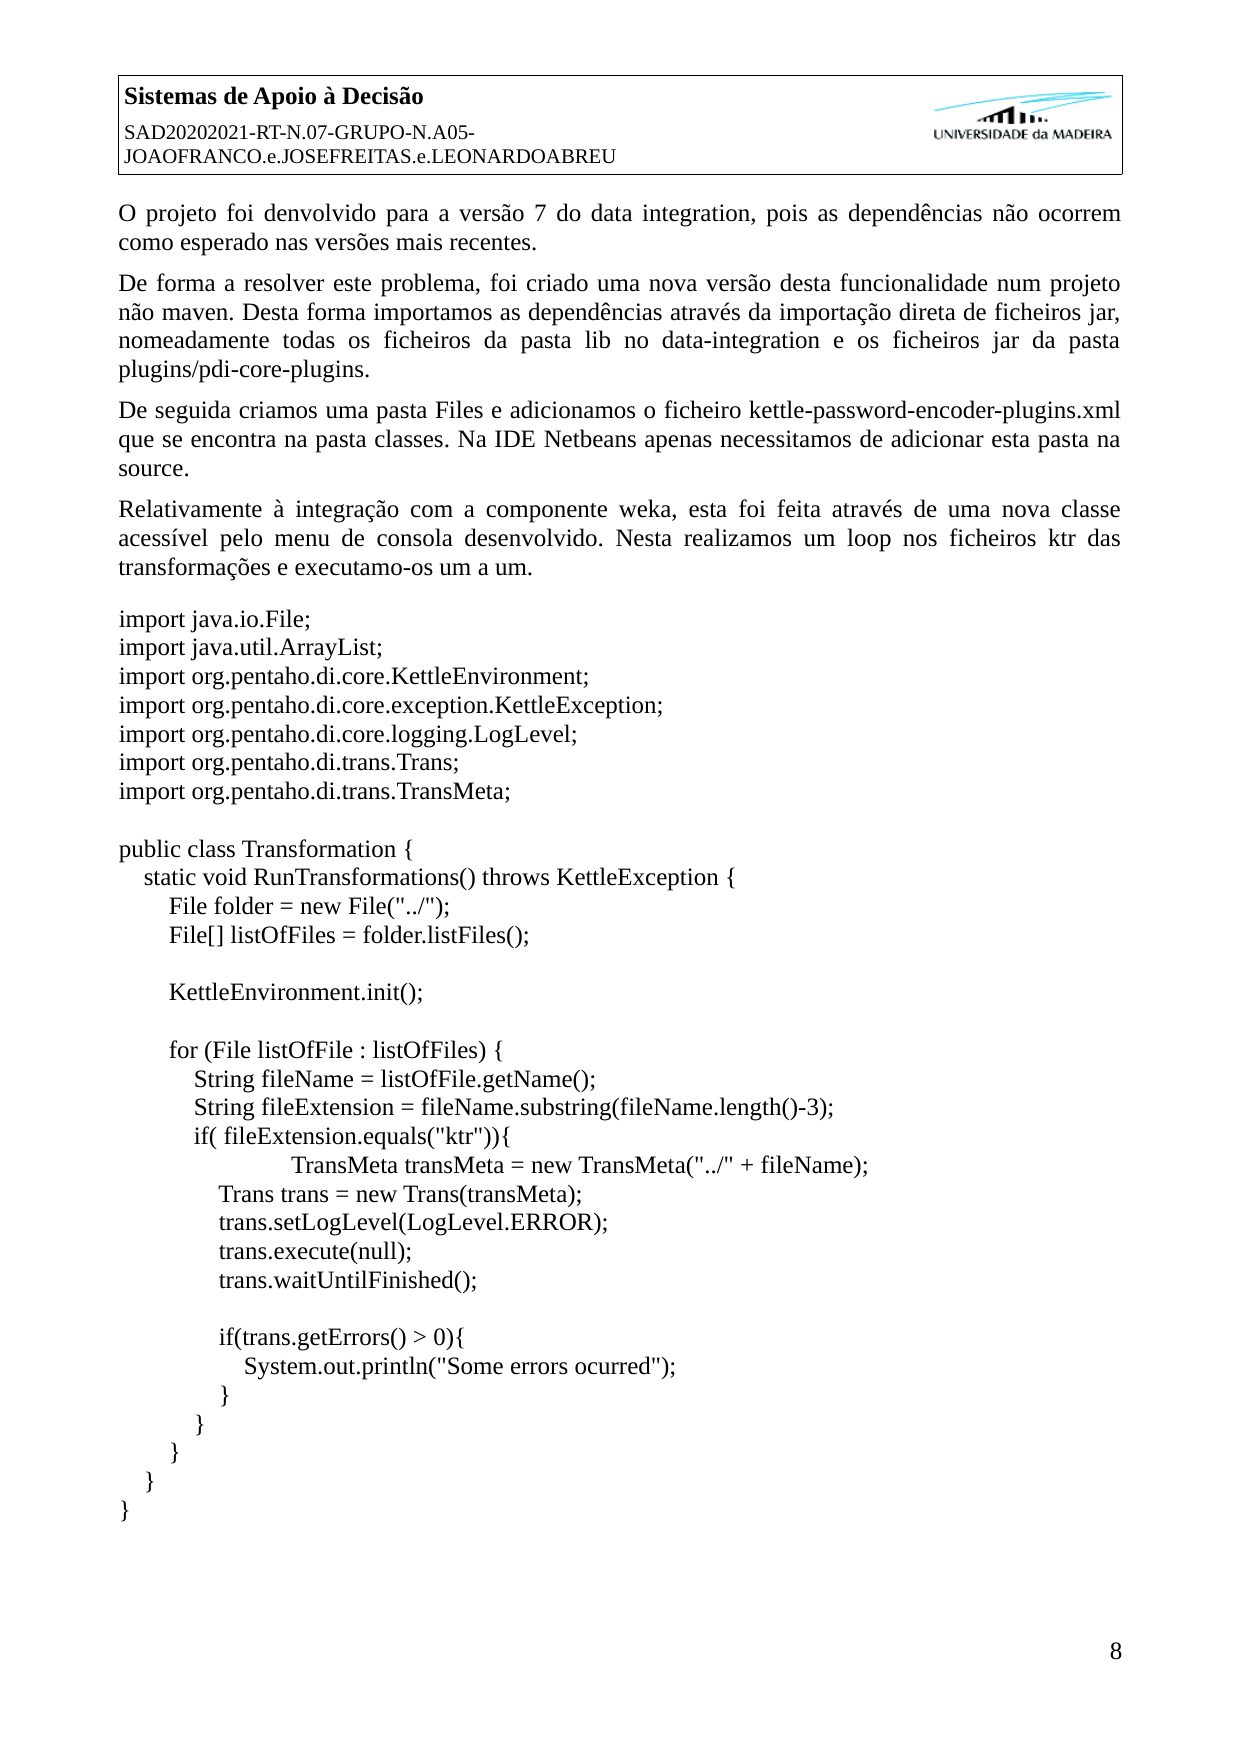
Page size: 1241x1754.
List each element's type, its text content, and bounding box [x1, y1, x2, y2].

text De seguida criamos uma pasta Files e adicionamos o ficheiro kettle-password-encoder-plugins.xml que se encontra na pasta classes. Na IDE Netbeans apenas necessitamos de adicionar esta pasta na source. [118, 396, 1122, 482]
text System.out.println("Some errors ocurred"); [118, 1351, 1116, 1380]
text } [118, 1495, 1116, 1524]
text String fileExtension = fileName.substring(fileName.length()-3); [118, 1092, 1116, 1121]
text String fileName = listOfFile.getName(); [118, 1064, 1116, 1092]
text O projeto foi denvolvido para a versão 7 do data integration, pois as dependências não ocorrem como esperado nas versões mais recentes. [118, 198, 1122, 256]
text } [118, 1380, 1116, 1409]
text trans.setLogLevel(LogLevel.ERROR); [118, 1207, 1116, 1236]
text for (File listOfFile : listOfFiles) { [118, 1035, 1116, 1064]
text De forma a resolver este problema, foi criado uma nova versão desta funcionalidade num projeto não maven. Desta forma importamos as dependências através da importação direta de ficheiros jar, nomeadamente todas os ficheiros da pasta lib no data-integration e os ficheiros jar da pasta plugins/pdi-core-plugins. [118, 268, 1122, 383]
text TransMeta transMeta = new TransMeta("../" + fileName); [118, 1150, 1116, 1179]
text import java.io.File; [118, 604, 1116, 632]
text Trans trans = new Trans(transMeta); [118, 1179, 1116, 1207]
text trans.waitUntilFinished(); [118, 1265, 1116, 1294]
text trans.execute(null); [118, 1236, 1116, 1265]
text import org.pentaho.di.core.KettleEnvironment; [118, 661, 1116, 690]
text public class Transformation { [118, 834, 1116, 862]
text KettleEnvironment.init(); [118, 977, 1116, 1006]
text import java.util.ArrayList; [118, 632, 1116, 661]
text } [118, 1409, 1116, 1437]
text static void RunTransformations() throws KettleException { [118, 862, 1116, 891]
text File folder = new File("../"); [118, 891, 1116, 920]
text if( fileExtension.equals("ktr")){ [118, 1121, 1116, 1150]
text import org.pentaho.di.trans.Trans; [118, 747, 1116, 776]
text File[] listOfFiles = folder.listFiles(); [118, 920, 1116, 949]
text import org.pentaho.di.trans.TransMeta; [118, 776, 1116, 805]
text import org.pentaho.di.core.exception.KettleException; [118, 690, 1116, 719]
text if(trans.getErrors() > 0){ [118, 1322, 1116, 1351]
text } [118, 1437, 1116, 1466]
text } [118, 1466, 1116, 1495]
text import org.pentaho.di.core.logging.LogLevel; [118, 719, 1116, 747]
text Relativamente à integração com a componente weka, esta foi feita através de uma nova classe acessível pelo menu de consola desenvolvido. Nesta realizamos um loop nos ficheiros ktr das transformações e executamo-os um a um. [118, 494, 1122, 581]
